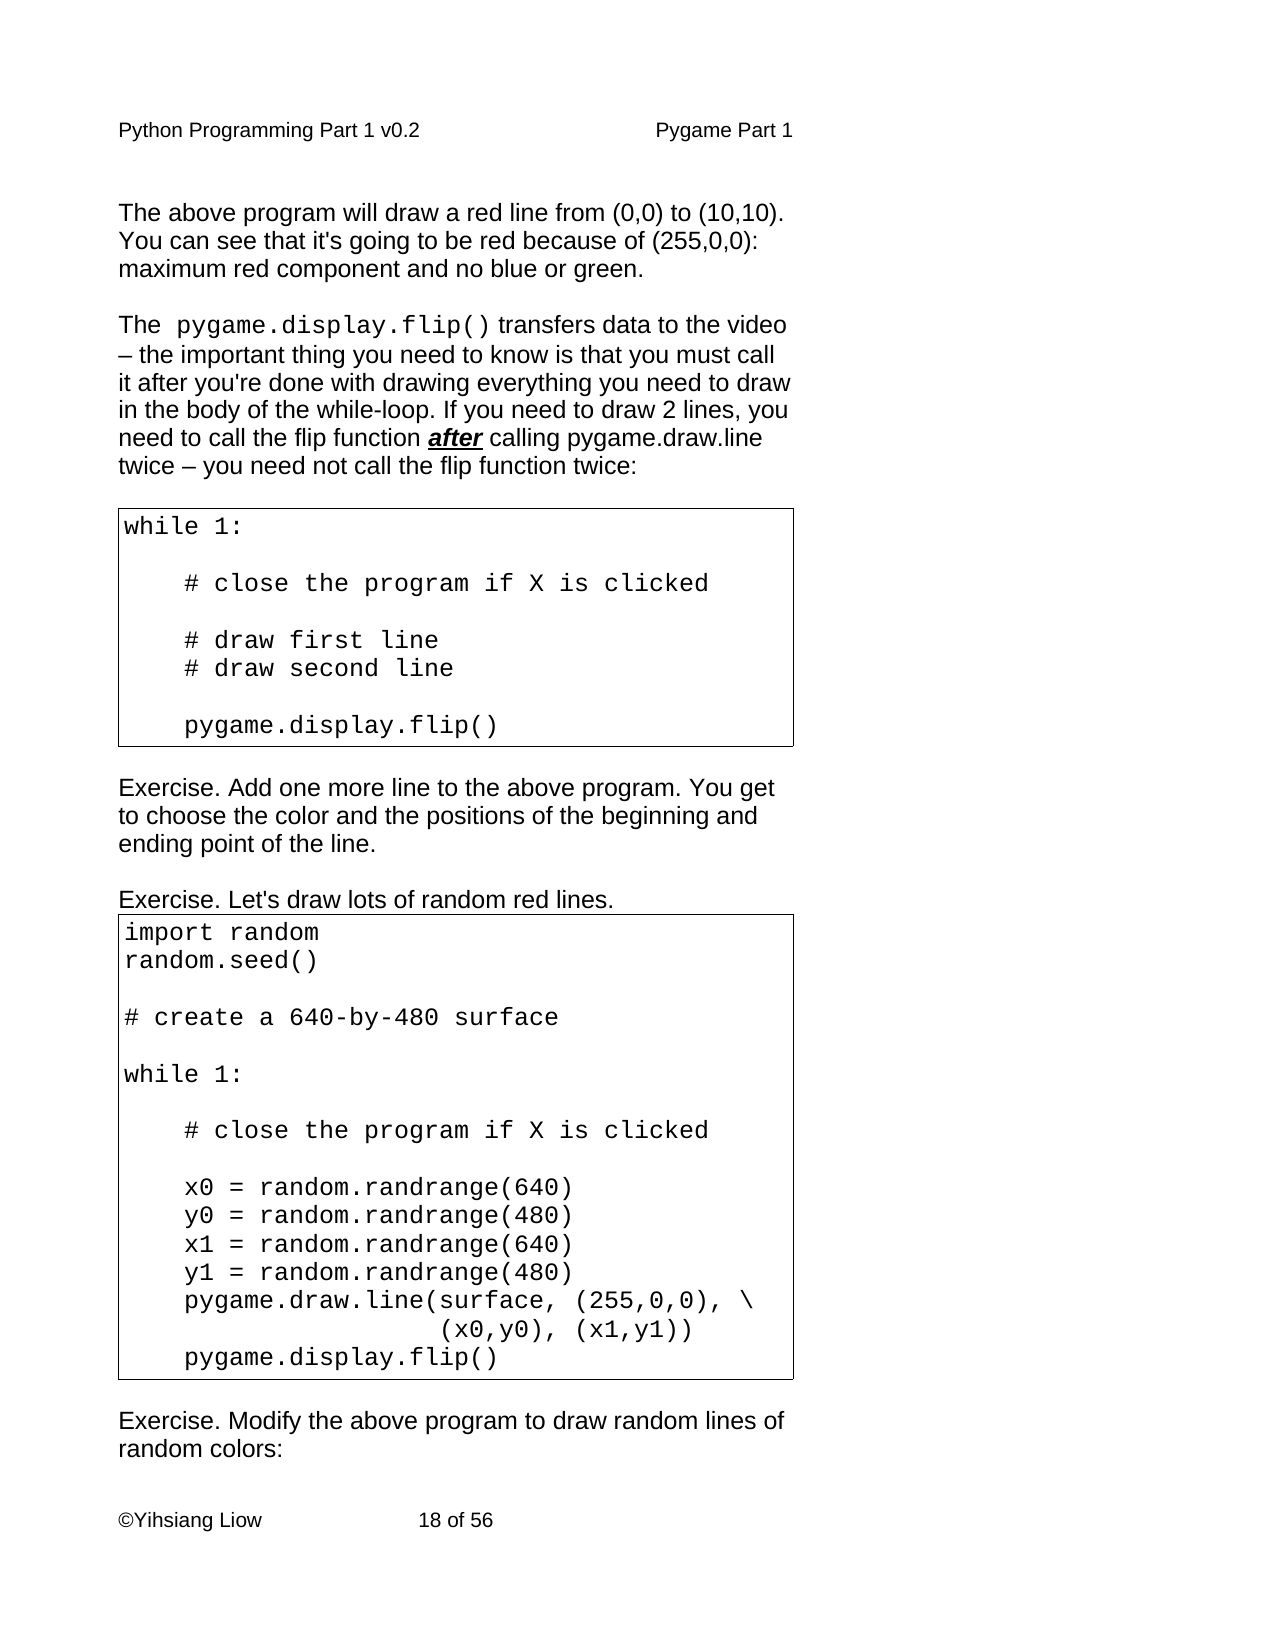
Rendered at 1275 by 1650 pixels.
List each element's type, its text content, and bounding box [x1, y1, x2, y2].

table_header import random random.seed() # create a 640-by-480 surface while 1: # close the program if X is clicked x0 = random.randrange(640) y0 = random.randrange(480) x1 = random.randrange(640) y1 = random.randrange(480) pygame.draw.line(surface, (255,0,0), \ (x0,y0), (x1,y1)) pygame.display.flip() [119, 915, 793, 1379]
text Exercise. Let's draw lots of random red lines. [118, 886, 793, 914]
table_header while 1: # close the program if X is clicked # draw first line # draw second line pygame.display.flip() [119, 509, 793, 746]
text Exercise. Modify the above program to draw random lines of random colors: [118, 1407, 793, 1463]
text The pygame.display.flip() transfers data to the video – the important thing you need to know is that you must call it after you're done with drawing everything you need to draw in the body of the while-loop. If you need to draw 2 lines, you need to call the flip function after calling pygame.draw.line twice – you need not call the flip function twice: [118, 310, 793, 480]
text Exercise. Add one more line to the above program. You get to choose the color and the positions of the beginning and ending point of the line. [118, 774, 793, 858]
text The above program will draw a red line from (0,0) to (10,10). You can see that it's going to be red because of (255,0,0): maximum red component and no blue or green. [118, 199, 793, 282]
